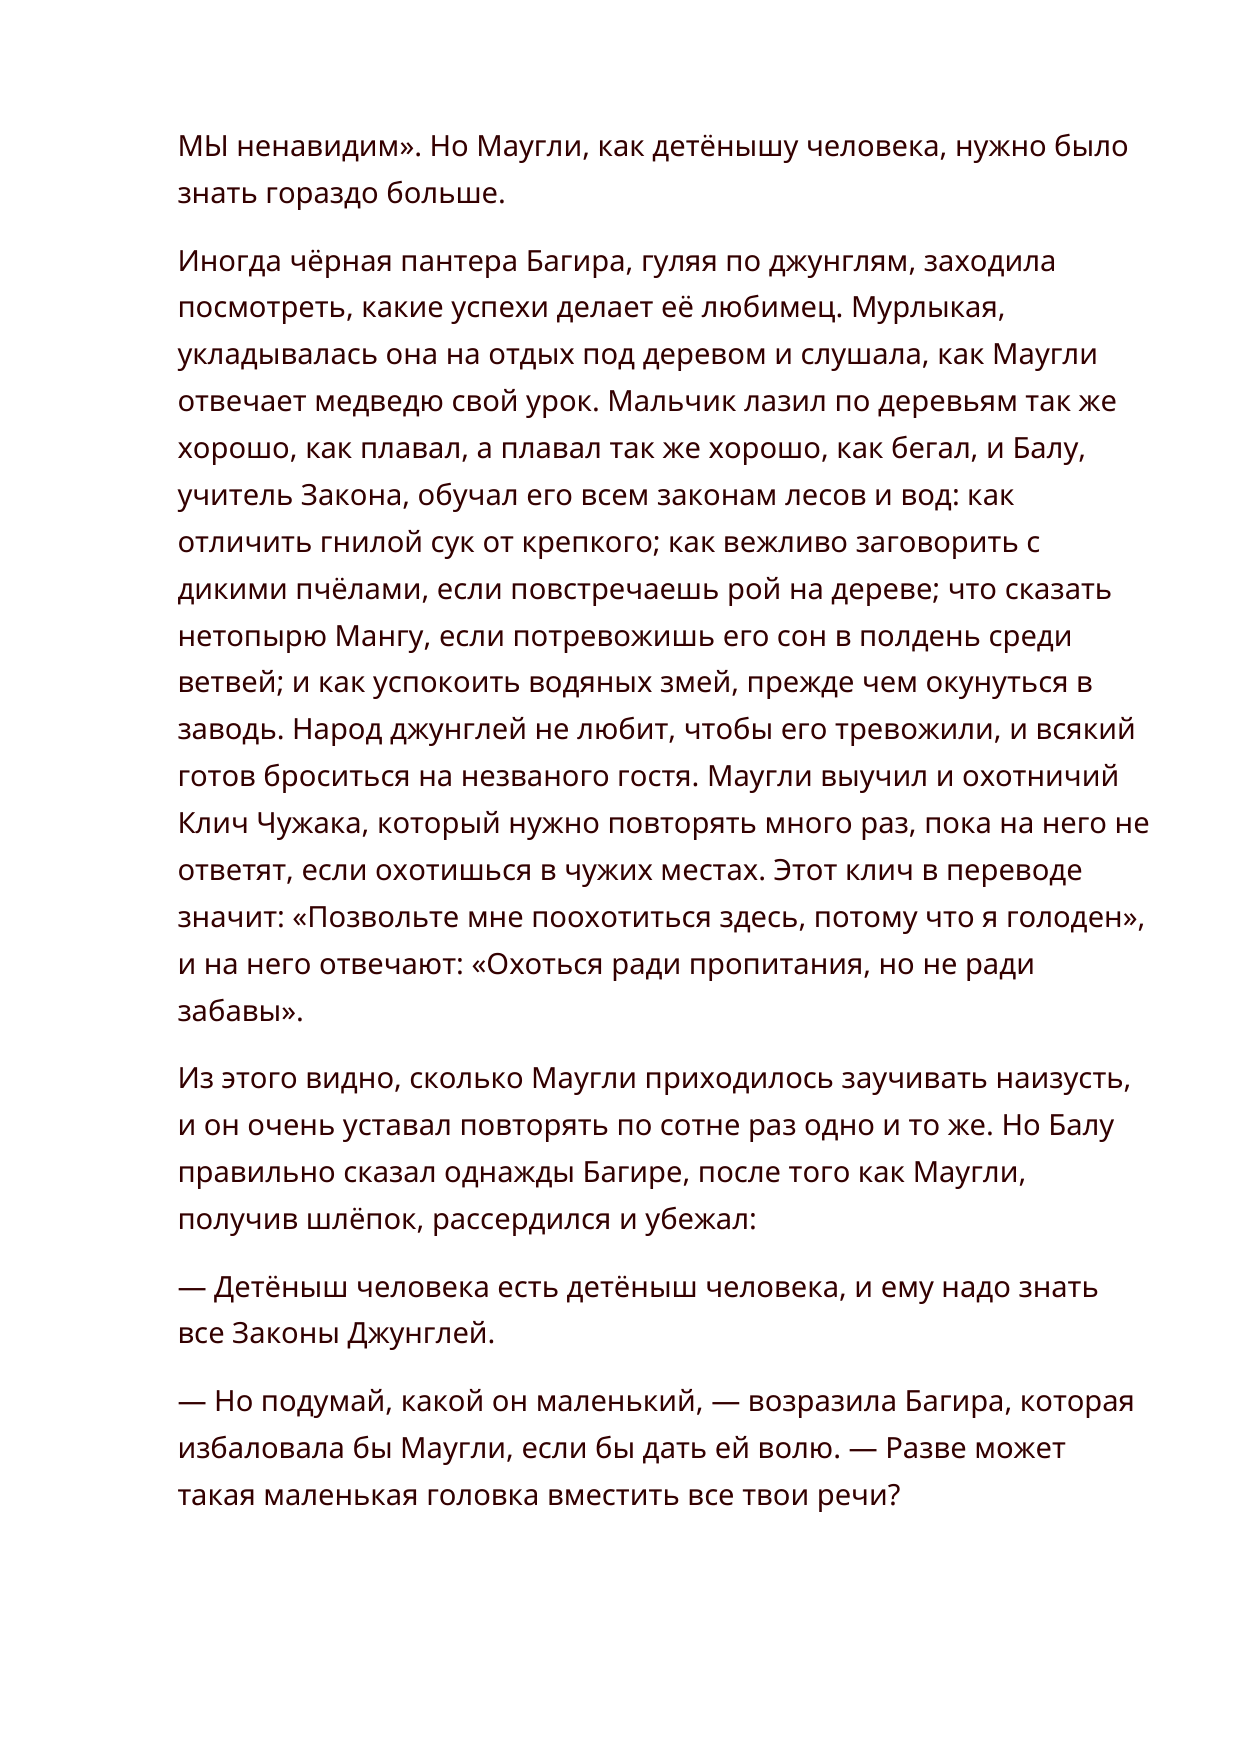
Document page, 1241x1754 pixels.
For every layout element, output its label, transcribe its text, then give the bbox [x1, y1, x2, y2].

text — Детёныш человека есть детёныш человека, и ему надо знать все Законы Джунглей. [177, 1259, 1152, 1352]
text МЫ ненавидим». Но Маугли, как детёнышу человека, нужно было знать гораздо больше. [177, 118, 1152, 212]
text Иногда чёрная пантера Багира, гуляя по джунглям, заходила посмотреть, какие успехи делает её любимец. Мурлыкая, укладывалась она на отдых под деревом и слушала, как Маугли отвечает медведю свой урок. Мальчик лазил по деревьям так же хорошо, как плавал, а плавал так же хорошо, как бегал, и Балу, учитель Закона, обучал его всем законам лесов и вод: как отличить гнилой сук от крепкого; как вежливо заговорить с дикими пчёлами, если повстречаешь рой на дереве; что сказать нетопырю Мангу, если потревожишь его сон в полдень среди ветвей; и как успокоить водяных змей, прежде чем окунуться в заводь. Народ джунглей не любит, чтобы его тревожили, и всякий готов броситься на незваного гостя. Маугли выучил и охотничий Клич Чужака, который нужно повторять много раз, пока на него не ответят, если охотишься в чужих местах. Этот клич в переводе значит: «Позвольте мне поохотиться здесь, потому что я голоден», и на него отвечают: «Охоться ради пропитания, но не ради забавы». [177, 233, 1152, 1029]
text — Но подумай, какой он маленький, — возразила Багира, которая избаловала бы Маугли, если бы дать ей волю. — Разве может такая маленькая головка вместить все твои речи? [177, 1373, 1152, 1514]
text Из этого видно, сколько Маугли приходилось заучивать наизусть, и он очень уставал повторять по сотне раз одно и то же. Но Балу правильно сказал однажды Багире, после того как Маугли, получив шлёпок, рассердился и убежал: [177, 1050, 1152, 1238]
